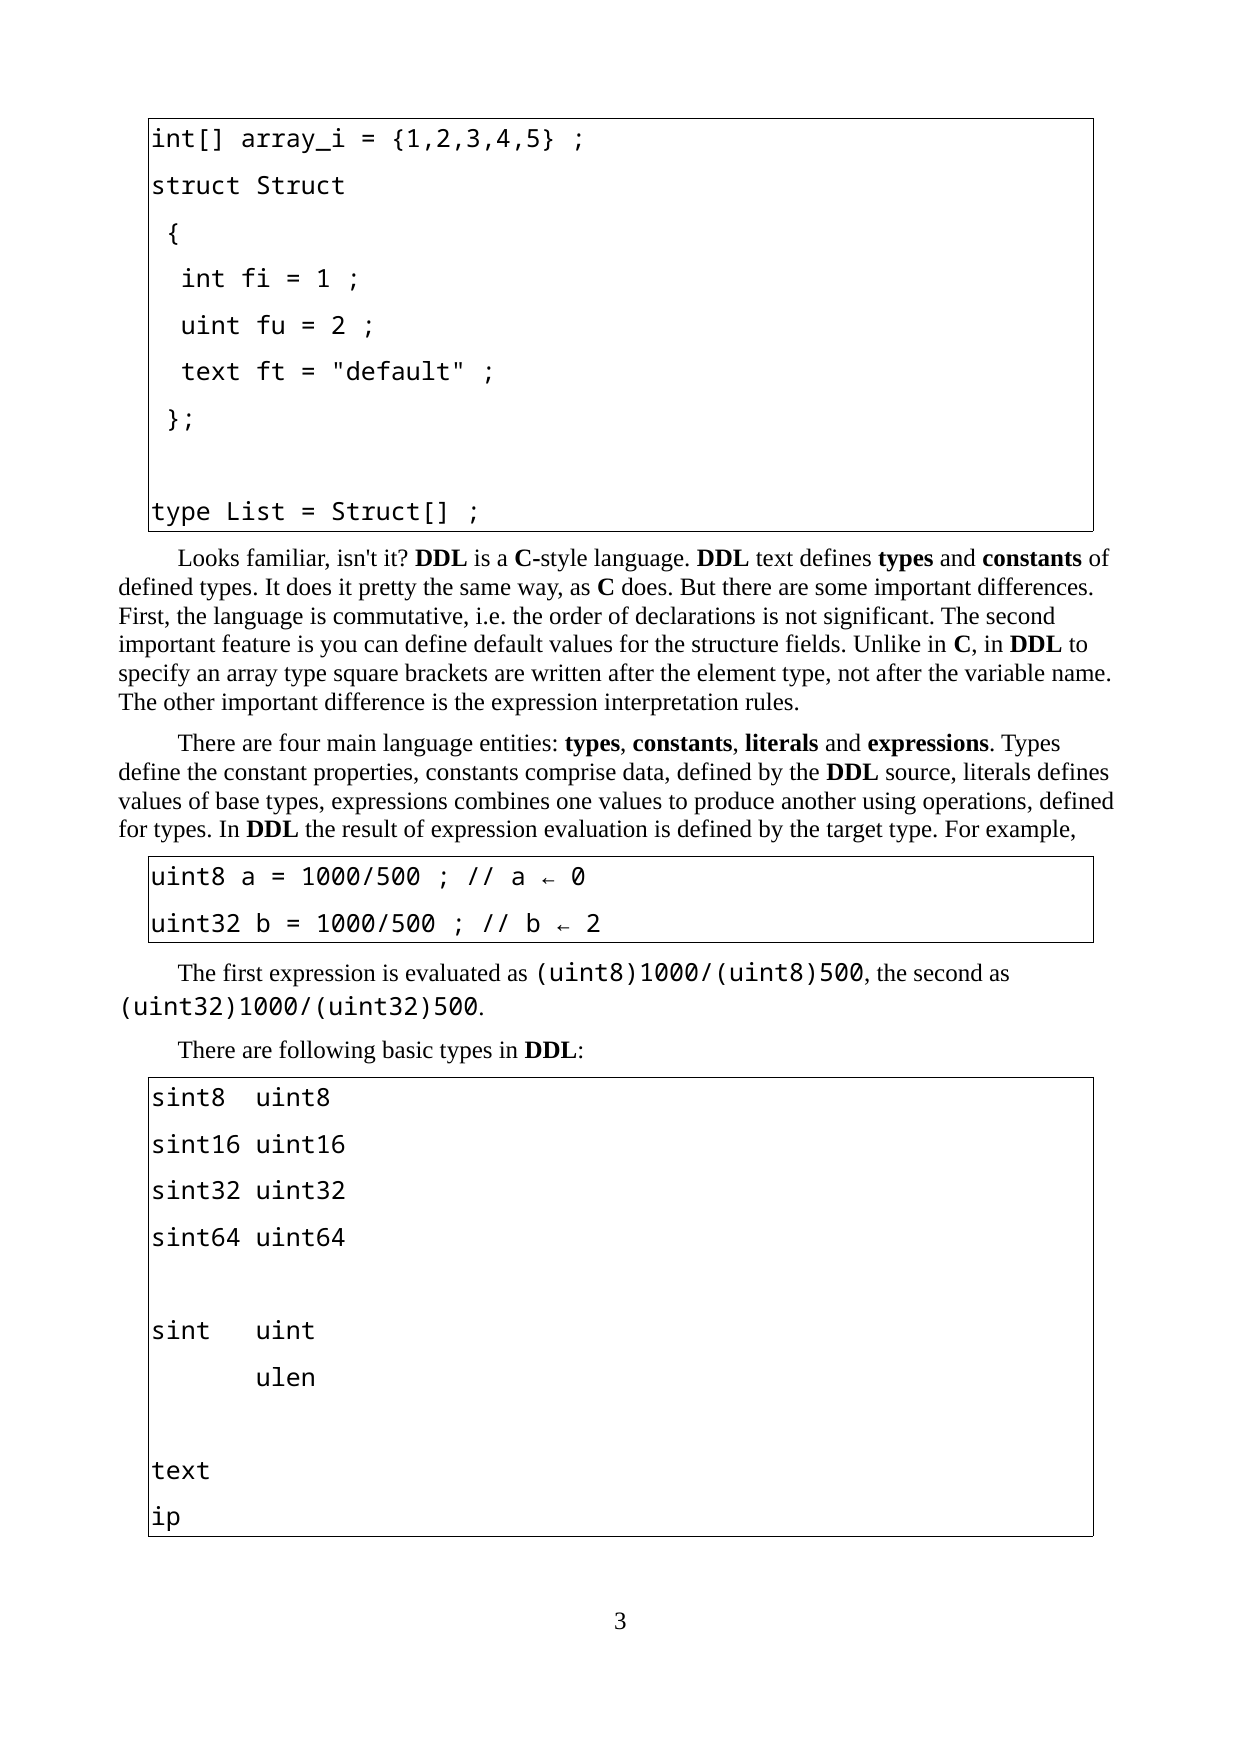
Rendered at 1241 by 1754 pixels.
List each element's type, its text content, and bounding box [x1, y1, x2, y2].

text Looks familiar, isn't it? DDL is a C-style language. DDL text defines types and constants of defined types. It does it pretty the same way, as C does. But there are some important differences. First, the language is commutative, i.e. the order of declarations is not significant. The second important feature is you can define default values for the structure fields. Unlike in C, in DDL to specify an array type square brackets are written after the element type, not after the variable name. The other important difference is the expression interpretation rules. [118, 543, 1122, 716]
text uint fu = 2 ; [149, 304, 1093, 341]
text { [149, 211, 1093, 248]
text ip [149, 1496, 1093, 1536]
text uint8 a = 1000/500 ; // a ← 0 [149, 857, 1093, 893]
text sint8 uint8 [149, 1078, 1093, 1114]
text text [149, 1449, 1093, 1486]
text int fi = 1 ; [149, 258, 1093, 295]
text uint32 b = 1000/500 ; // b ← 2 [149, 902, 1093, 942]
text There are four main language entities: types, constants, literals and expressions. Types define the constant properties, constants comprise data, defined by the DDL source, literals defines values of base types, expressions combines one values to produce another using operations, defined for types. In DDL the result of expression evaluation is defined by the target type. For example, [118, 728, 1122, 843]
text ulen [149, 1356, 1093, 1393]
text sint uint [149, 1309, 1093, 1347]
text int[] array_i = {1,2,3,4,5} ; [149, 119, 1093, 155]
text sint32 uint32 [149, 1170, 1093, 1207]
text sint16 uint16 [149, 1123, 1093, 1160]
text text ft = "default" ; [149, 351, 1093, 388]
text }; [149, 397, 1093, 434]
text The first expression is evaluated as (uint8)1000/(uint8)500, the second as (uint32)1000/(uint32)500. [118, 955, 1122, 1023]
text type List = Struct[] ; [149, 491, 1093, 531]
text sint64 uint64 [149, 1216, 1093, 1253]
text There are following basic types in DDL: [118, 1036, 1122, 1064]
text struct Struct [149, 165, 1093, 202]
